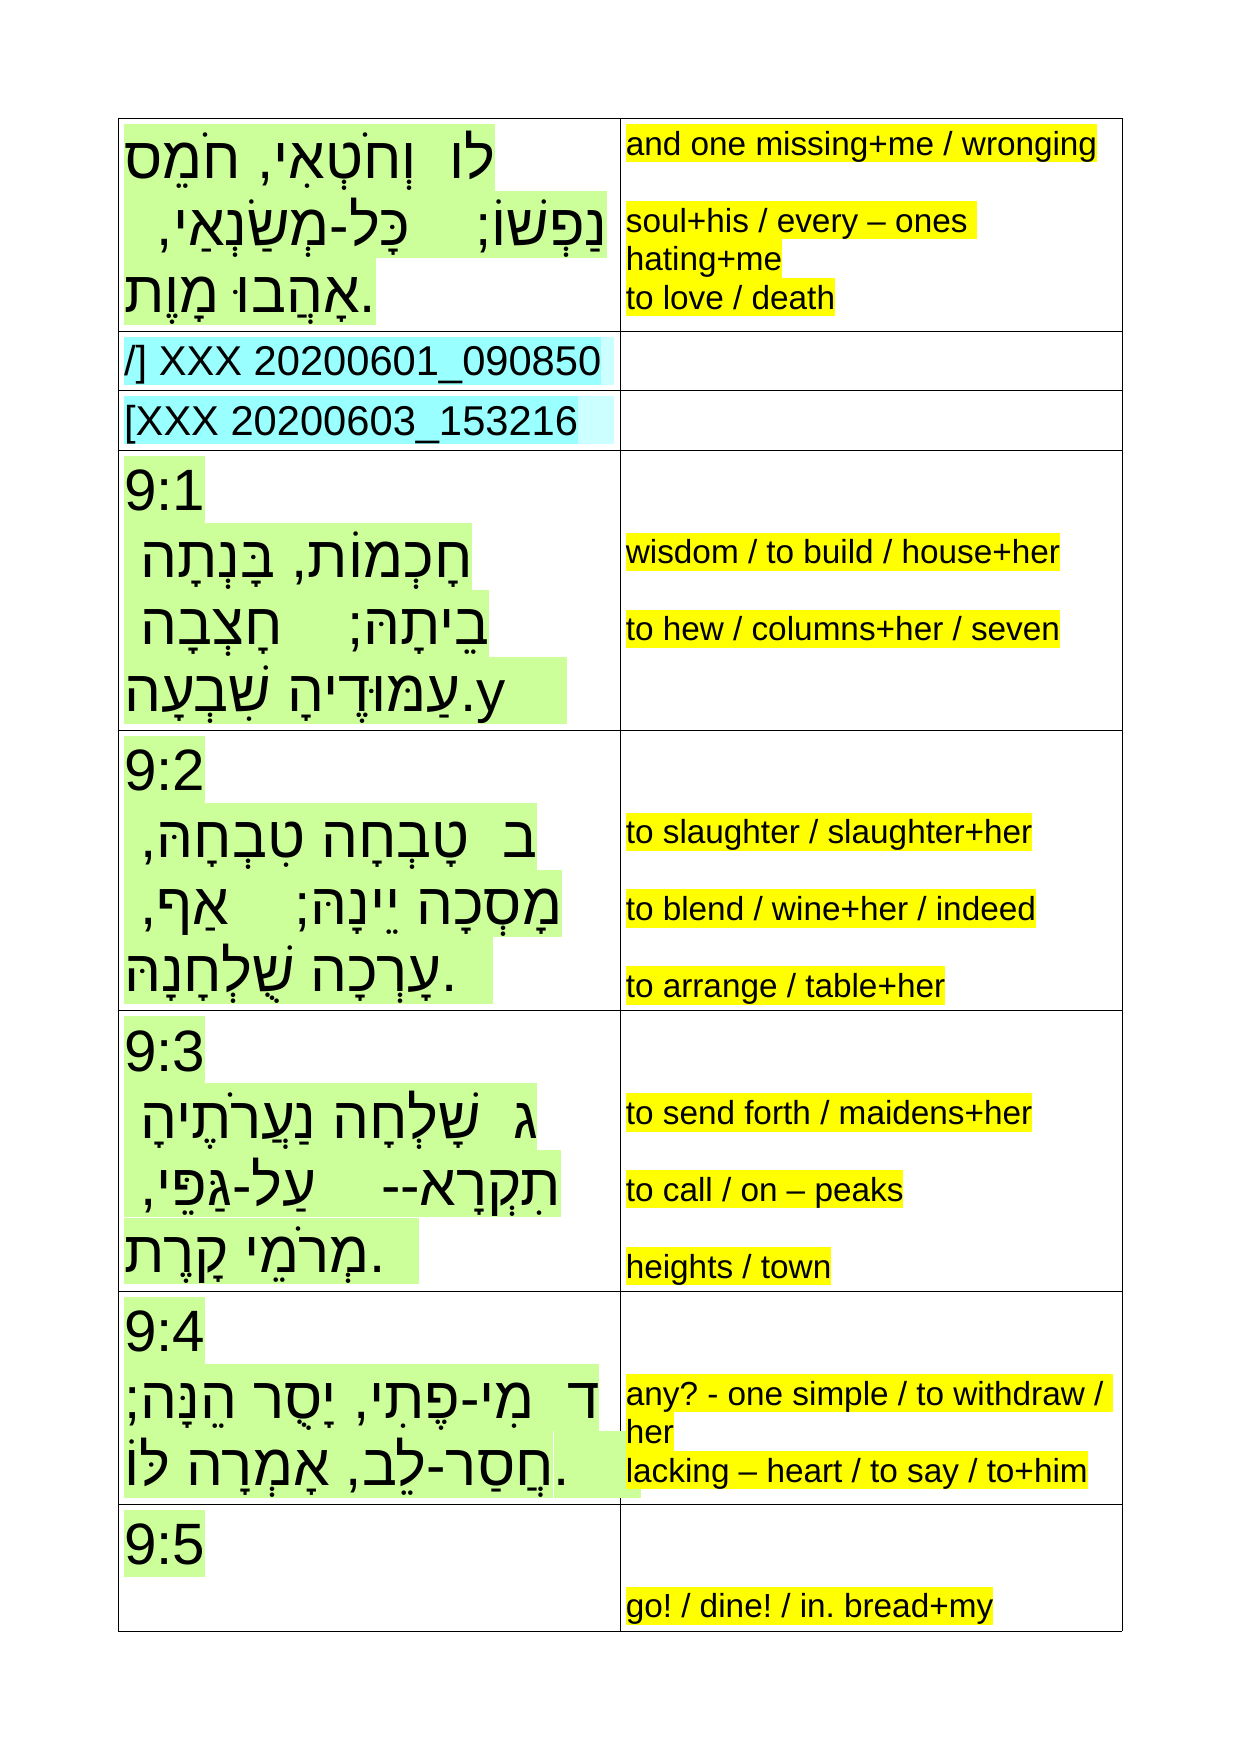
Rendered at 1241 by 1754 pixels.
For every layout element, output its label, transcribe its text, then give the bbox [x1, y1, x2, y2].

table_cell to slaughter / slaughter+her to blend / wine+her / indeed to arrange / table+her [621, 731, 1122, 1010]
table_cell 9:1 חָכְמוֹת, בָּנְתָה בֵיתָהּ; חָצְבָה עַמּוּדֶיהָ שִׁבְעָה.y [119, 451, 620, 730]
table_cell [621, 332, 1122, 390]
table_cell /] XXX 20200601_090850 [119, 332, 620, 390]
table_cell wisdom / to build / house+her to hew / columns+her / seven [621, 451, 1122, 730]
table_cell 9:5 ה לְכוּ, לַחֲמוּ בְלַחֲמִי; וּשְׁתוּ, בְּיַיִן מָסָכְתִּי. [119, 1505, 620, 1631]
table_cell 9:4 ד מִי-פֶתִי, יָסֻר הֵנָּה; חֲסַר-לֵב, אָמְרָה לּוֹ. [119, 1292, 620, 1504]
table_cell [621, 391, 1122, 450]
table_cell any? - one simple / to withdraw / her lacking – heart / to say / to+him [621, 1292, 1122, 1504]
table_cell 8:36 לו וְחֹטְאִי, חֹמֵס נַפְשׁוֹ; כָּל-מְשַׂנְאַי, אָהֲבוּ מָוֶת. [119, 119, 620, 331]
table_cell 9:2 ב טָבְחָה טִבְחָהּ, מָסְכָה יֵינָהּ; אַף, עָרְכָה שֻׁלְחָנָהּ. [119, 731, 620, 1010]
table_cell and one missing+me / wronging soul+his / every – ones hating+me to love / death [621, 119, 1122, 331]
table_cell 9:3 ג שָׁלְחָה נַעֲרֹתֶיהָ תִקְרָא-- עַל-גַּפֵּי, מְרֹמֵי קָרֶת. [119, 1011, 620, 1291]
table_cell to send forth / maidens+her to call / on – peaks heights / town [621, 1011, 1122, 1291]
table_cell [XXX 20200603_153216 [119, 391, 620, 450]
table_cell go! / dine! / in. bread+my [621, 1505, 1122, 1631]
